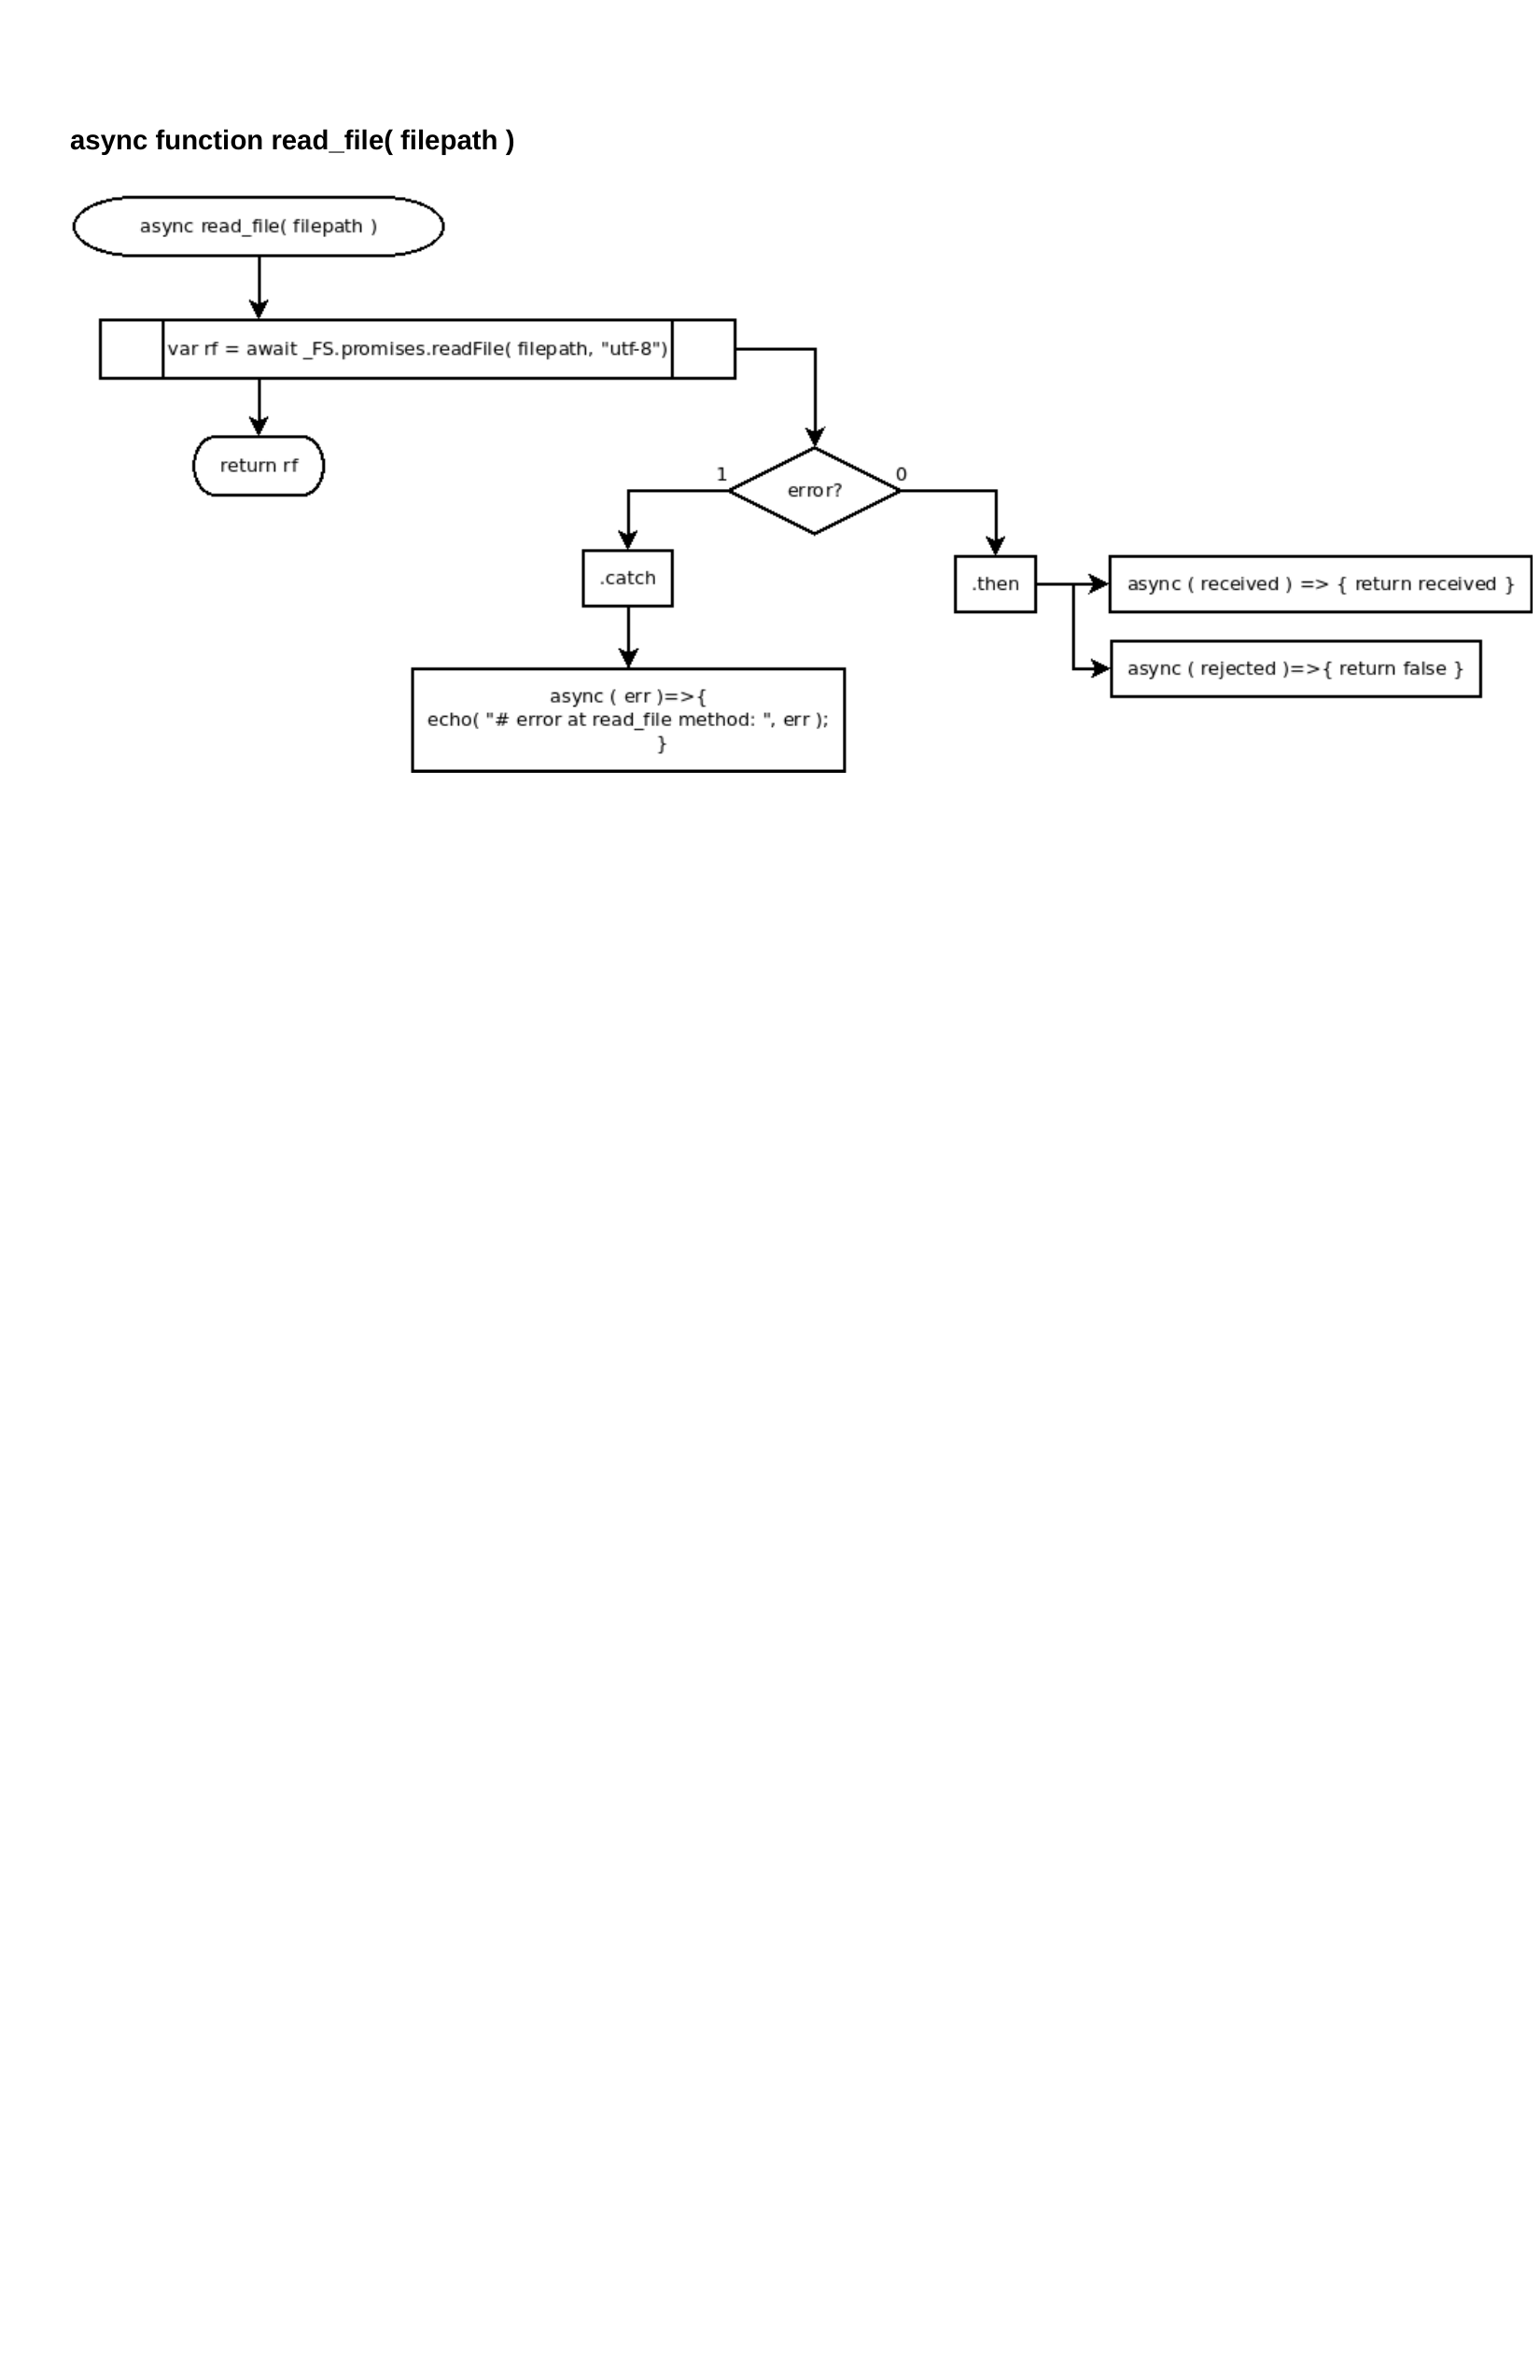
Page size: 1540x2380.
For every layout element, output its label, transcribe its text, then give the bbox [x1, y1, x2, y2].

subtitle async function read_file( filepath ) [70, 124, 1478, 155]
picture [70, 193, 1533, 773]
